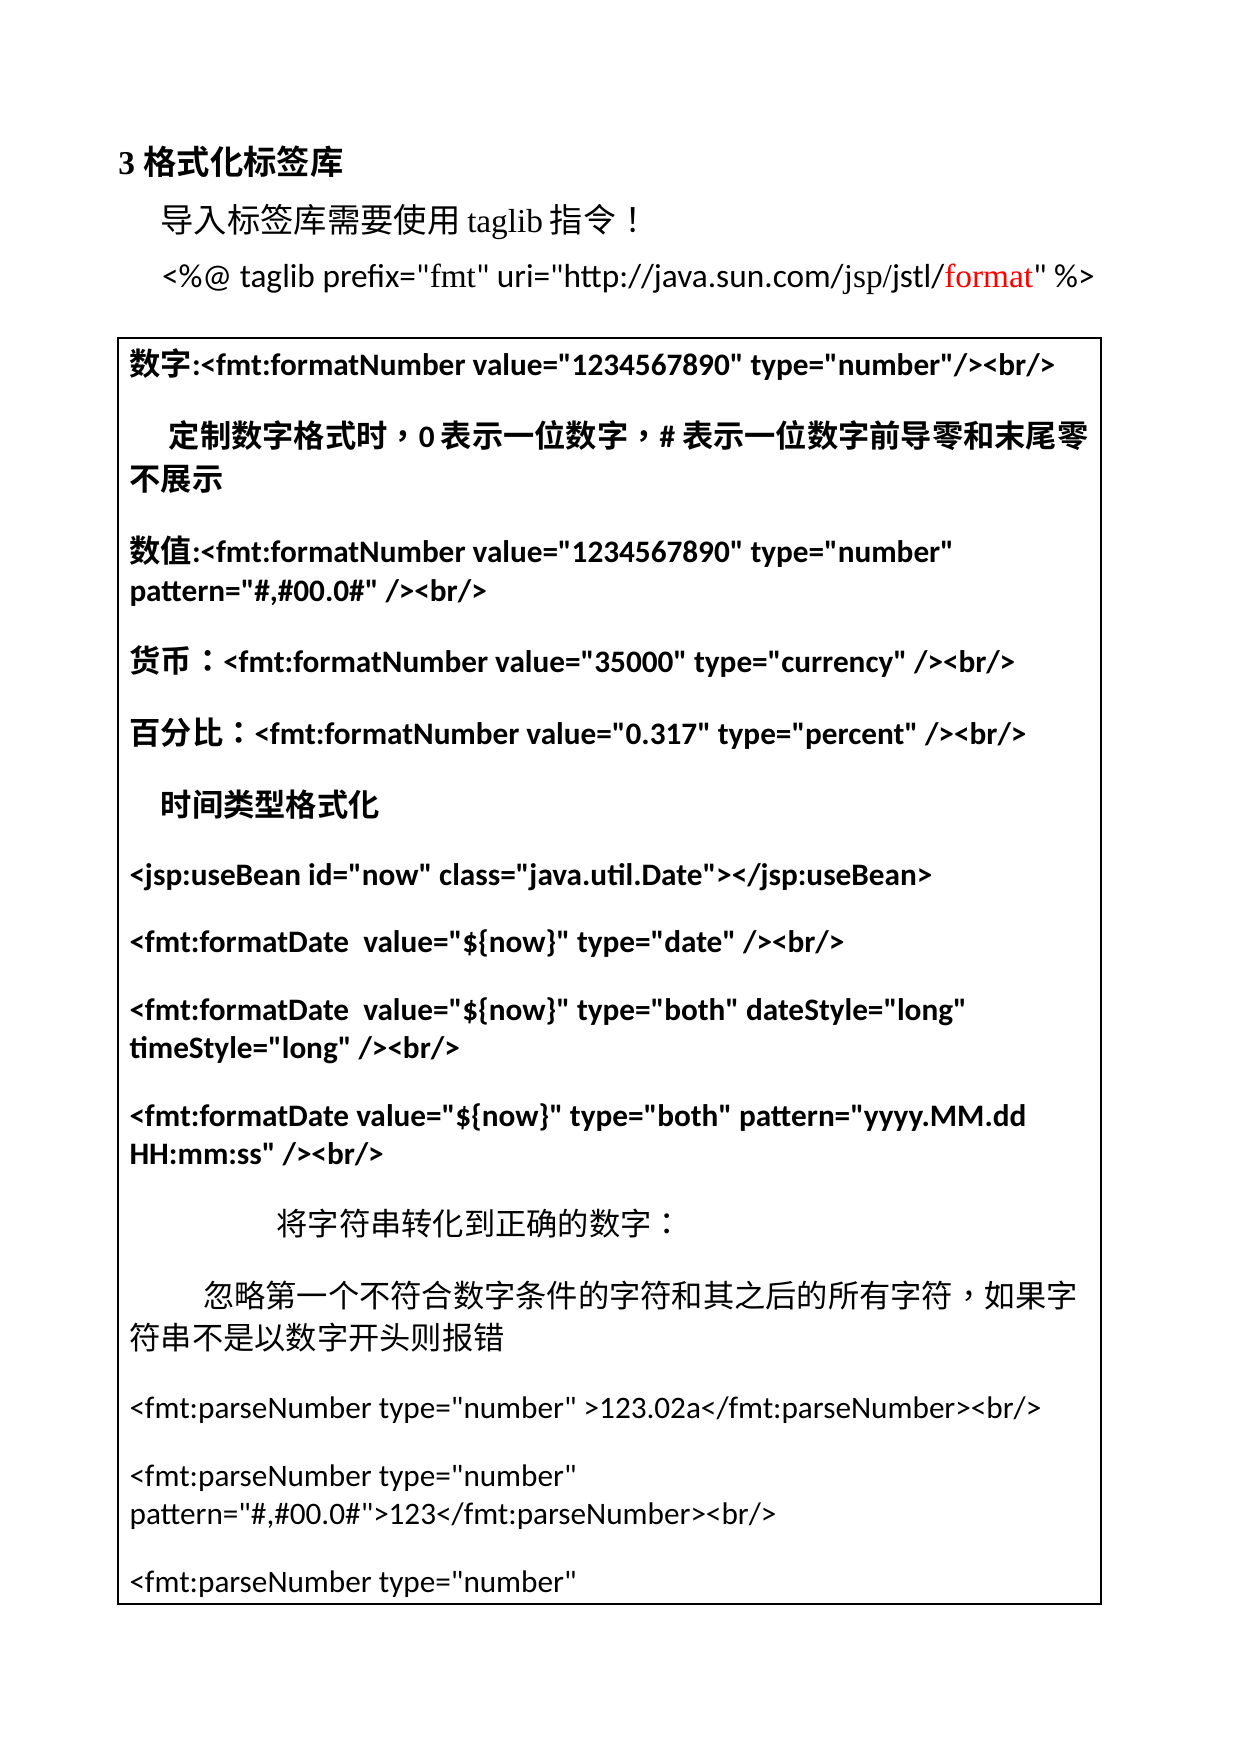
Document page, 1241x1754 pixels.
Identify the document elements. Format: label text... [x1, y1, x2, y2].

subtitle 3 格式化标签库 [118, 139, 1122, 184]
text <%@ taglib prefix="fmt" uri="http://java.sun.com/jsp/jstl/format" %> [118, 255, 1122, 296]
text 导入标签库需要使用taglib指令！ [118, 197, 1122, 242]
table_header 数字:<fmt:formatNumber value="1234567890" type="number"/><br/> 定制数字格式时，0表示一位数字，# 表示一位数字前导零和末尾零不展示 数值:<fmt:formatNumber value="1234567890" type="number" pattern="#,#00.0#" /><br/> 货币：<fmt:formatNumber value="35000" type="currency" /><br/> 百分比：<fmt:formatNumber value="0.317" type="percent" /><br/> 时间类型格式化 <jsp:useBean id="now" class="java.util.Date"></jsp:useBean> <fmt:formatDate value="${now}" type="date" /><br/> <fmt:formatDate value="${now}" type="both" dateStyle="long" timeStyle="long" /><br/> <fmt:formatDate value="${now}" type="both" pattern="yyyy.MM.dd HH:mm:ss" /><br/> 将字符串转化到正确的数字： 忽略第一个不符合数字条件的字符和其之后的所有字符，如果字符串不是以数字开头则报错 <fmt:parseNumber type="number" >123.02a</fmt:parseNumber><br/> <fmt:parseNumber type="number" pattern="#,#00.0#">123</fmt:parseNumber><br/> <fmt:parseNumber type="number" [119, 339, 1100, 1603]
